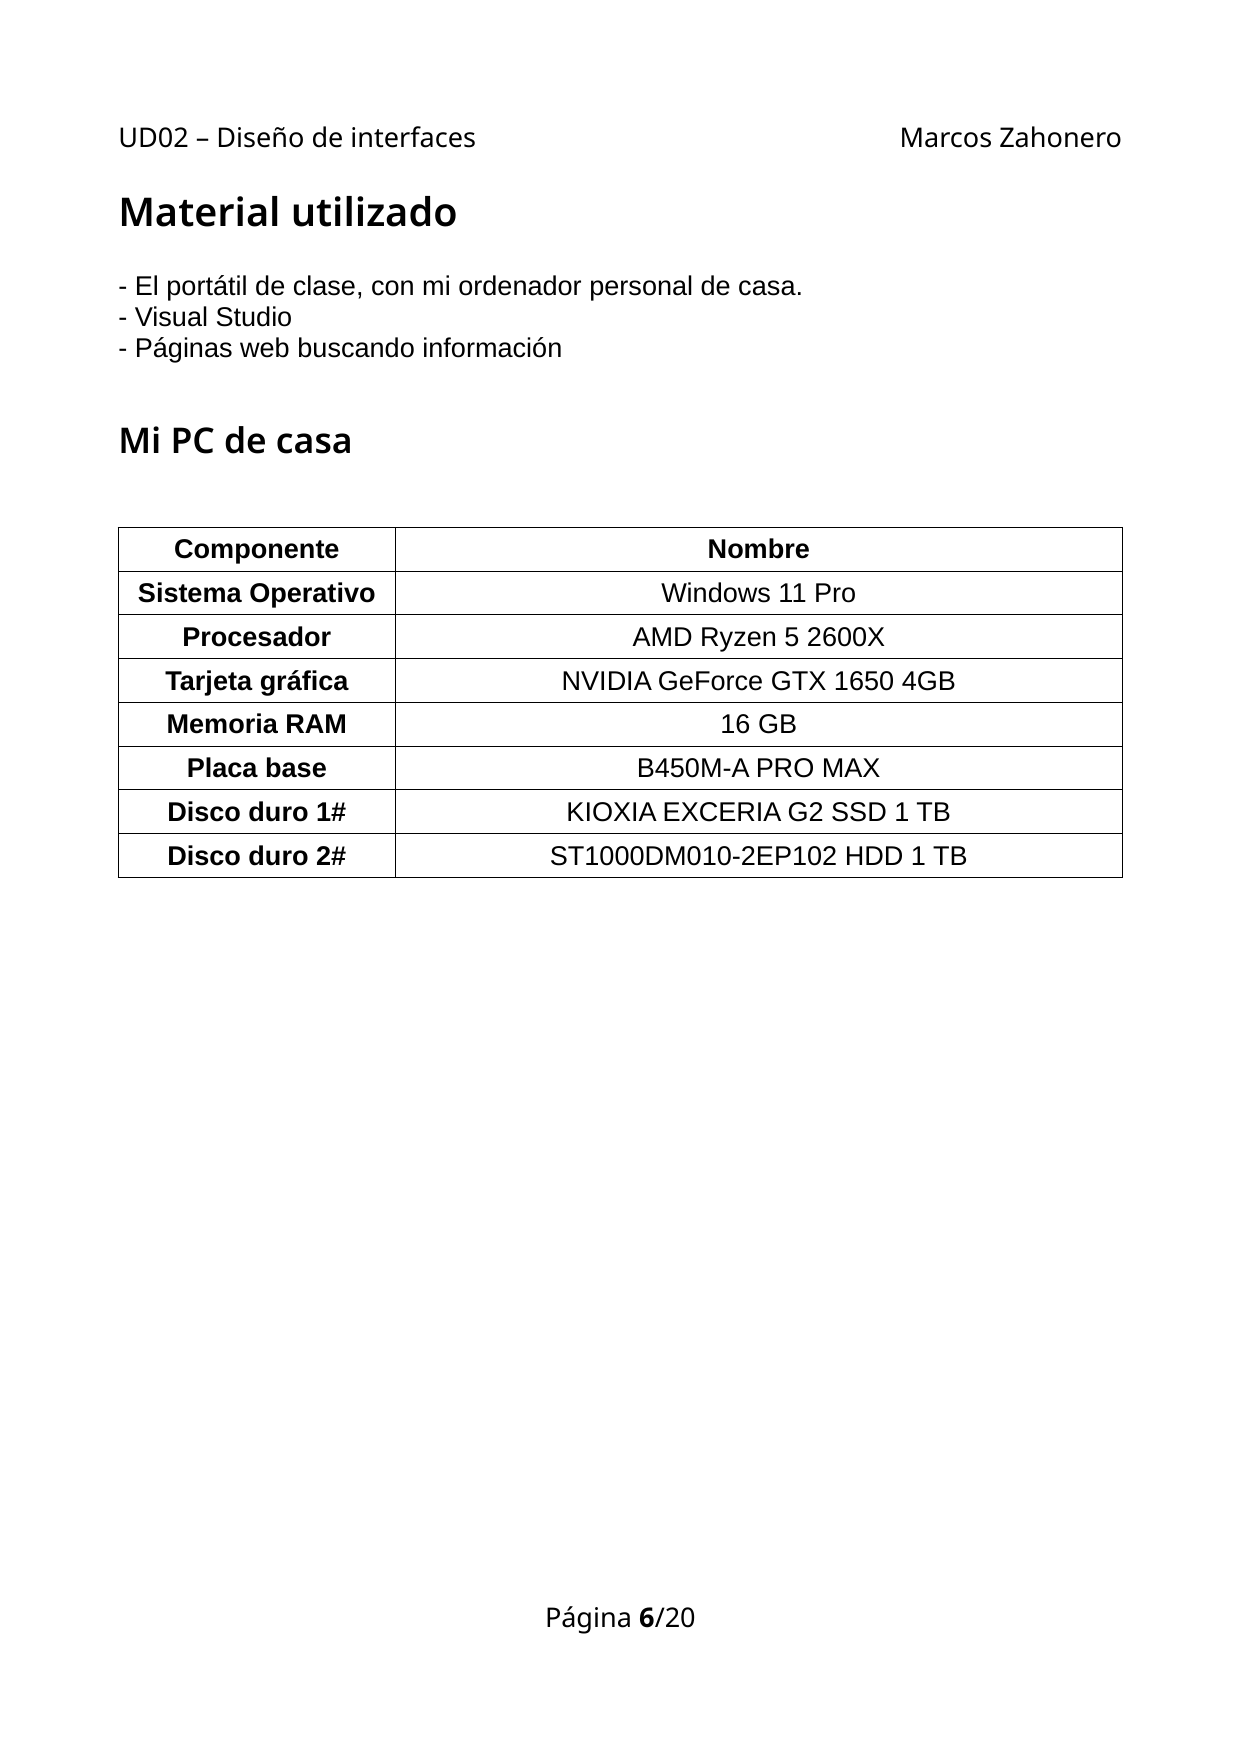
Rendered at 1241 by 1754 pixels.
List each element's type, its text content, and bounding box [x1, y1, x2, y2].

table_cell AMD Ryzen 5 2600X [396, 615, 1122, 658]
table_header Componente [119, 528, 395, 571]
text - El portátil de clase, con mi ordenador personal de casa. [118, 270, 1122, 301]
table_header Nombre [396, 528, 1122, 571]
subtitle Mi PC de casa [118, 416, 1122, 464]
table_cell Windows 11 Pro [396, 572, 1122, 614]
table_cell ST1000DM010-2EP102 HDD 1 TB [396, 834, 1122, 877]
table_cell NVIDIA GeForce GTX 1650 4GB [396, 659, 1122, 702]
table_cell Sistema Operativo [119, 572, 395, 614]
text - Páginas web buscando información [118, 332, 1122, 363]
table_cell Procesador [119, 615, 395, 658]
subtitle Material utilizado [118, 184, 1122, 238]
text - Visual Studio [118, 301, 1122, 332]
table_cell 16 GB [396, 703, 1122, 746]
table_cell Placa base [119, 747, 395, 789]
table_cell B450M-A PRO MAX [396, 747, 1122, 789]
table_cell Memoria RAM [119, 703, 395, 746]
table_cell KIOXIA EXCERIA G2 SSD 1 TB [396, 790, 1122, 833]
table_cell Disco duro 1# [119, 790, 395, 833]
table_cell Disco duro 2# [119, 834, 395, 877]
table_cell Tarjeta gráfica [119, 659, 395, 702]
